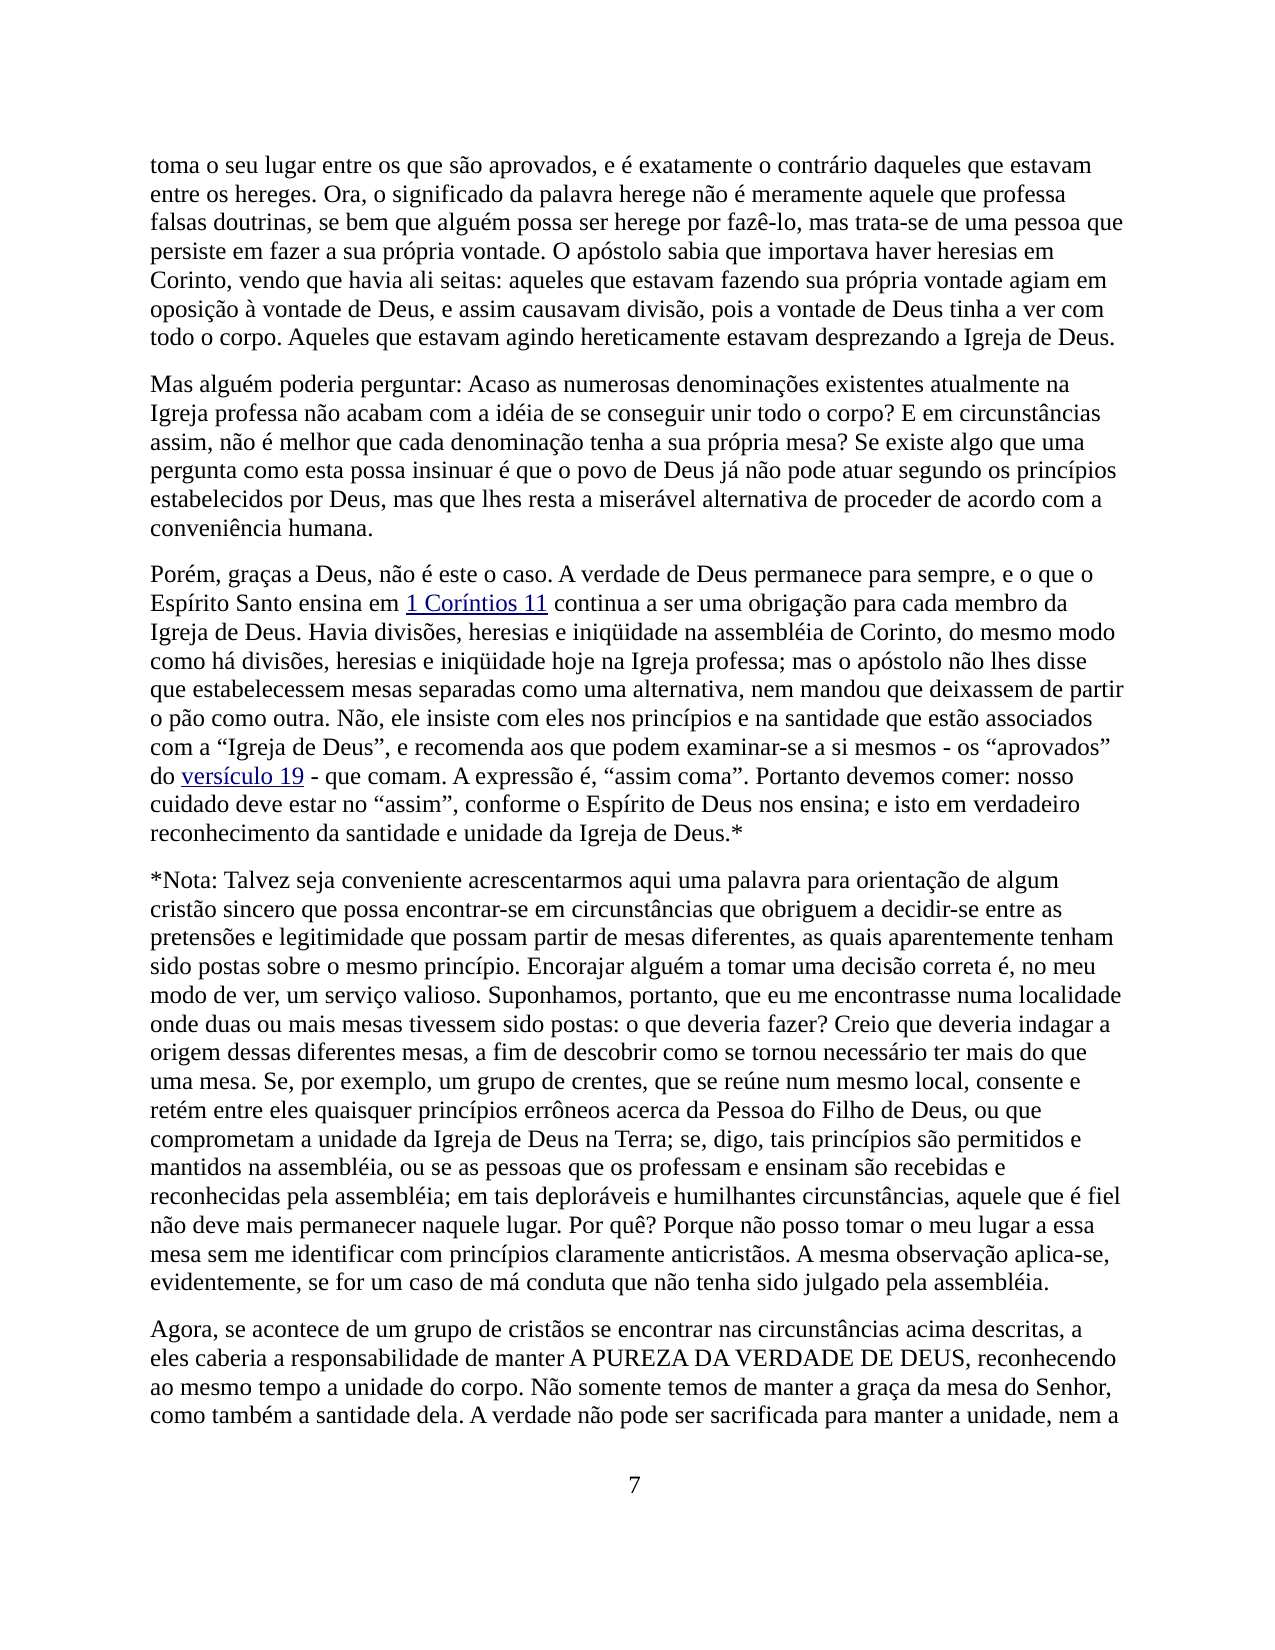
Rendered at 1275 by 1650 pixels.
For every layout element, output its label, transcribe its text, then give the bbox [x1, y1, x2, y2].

text Porém, graças a Deus, não é este o caso. A verdade de Deus permanece para sempre, e o que o Espírito Santo ensina em 1 Coríntios 11 continua a ser uma obrigação para cada membro da Igreja de Deus. Havia divisões, heresias e iniqüidade na assembléia de Corinto, do mesmo modo como há divisões, heresias e iniqüidade hoje na Igreja professa; mas o apóstolo não lhes disse que estabelecessem mesas separadas como uma alternativa, nem mandou que deixassem de partir o pão como outra. Não, ele insiste com eles nos princípios e na santidade que estão associados com a “Igreja de Deus”, e recomenda aos que podem examinar-se a si mesmos - os “aprovados” do versículo 19 - que comam. A expressão é, “assim coma”. Portanto devemos comer: nosso cuidado deve estar no “assim”, conforme o Espírito de Deus nos ensina; e isto em verdadeiro reconhecimento da santidade e unidade da Igreja de Deus.* [150, 559, 1125, 847]
text Mas alguém poderia perguntar: Acaso as numerosas denominações existentes atualmente na Igreja professa não acabam com a idéia de se conseguir unir todo o corpo? E em circunstâncias assim, não é melhor que cada denominação tenha a sua própria mesa? Se existe algo que uma pergunta como esta possa insinuar é que o povo de Deus já não pode atuar segundo os princípios estabelecidos por Deus, mas que lhes resta a miserável alternativa de proceder de acordo com a conveniência humana. [150, 369, 1125, 542]
text toma o seu lugar entre os que são aprovados, e é exatamente o contrário daqueles que estavam entre os hereges. Ora, o significado da palavra herege não é meramente aquele que professa falsas doutrinas, se bem que alguém possa ser herege por fazê-lo, mas trata-se de uma pessoa que persiste em fazer a sua própria vontade. O apóstolo sabia que importava haver heresias em Corinto, vendo que havia ali seitas: aqueles que estavam fazendo sua própria vontade agiam em oposição à vontade de Deus, e assim causavam divisão, pois a vontade de Deus tinha a ver com todo o corpo. Aqueles que estavam agindo hereticamente estavam desprezando a Igreja de Deus. [150, 150, 1125, 351]
text Agora, se acontece de um grupo de cristãos se encontrar nas circunstâncias acima descritas, a eles caberia a responsabilidade de manter A PUREZA DA VERDADE DE DEUS, reconhecendo ao mesmo tempo a unidade do corpo. Não somente temos de manter a graça da mesa do Senhor, como também a santidade dela. A verdade não pode ser sacrificada para manter a unidade, nem a [150, 1314, 1125, 1429]
text *Nota: Talvez seja conveniente acrescentarmos aqui uma palavra para orientação de algum cristão sincero que possa encontrar-se em circunstâncias que obriguem a decidir-se entre as pretensões e legitimidade que possam partir de mesas diferentes, as quais aparentemente tenham sido postas sobre o mesmo princípio. Encorajar alguém a tomar uma decisão correta é, no meu modo de ver, um serviço valioso. Suponhamos, portanto, que eu me encontrasse numa localidade onde duas ou mais mesas tivessem sido postas: o que deveria fazer? Creio que deveria indagar a origem dessas diferentes mesas, a fim de descobrir como se tornou necessário ter mais do que uma mesa. Se, por exemplo, um grupo de crentes, que se reúne num mesmo local, consente e retém entre eles quaisquer princípios errôneos acerca da Pessoa do Filho de Deus, ou que comprometam a unidade da Igreja de Deus na Terra; se, digo, tais princípios são permitidos e mantidos na assembléia, ou se as pessoas que os professam e ensinam são recebidas e reconhecidas pela assembléia; em tais deploráveis e humilhantes circunstâncias, aquele que é fiel não deve mais permanecer naquele lugar. Por quê? Porque não posso tomar o meu lugar a essa mesa sem me identificar com princípios claramente anticristãos. A mesma observação aplica-se, evidentemente, se for um caso de má conduta que não tenha sido julgado pela assembléia. [150, 865, 1125, 1296]
